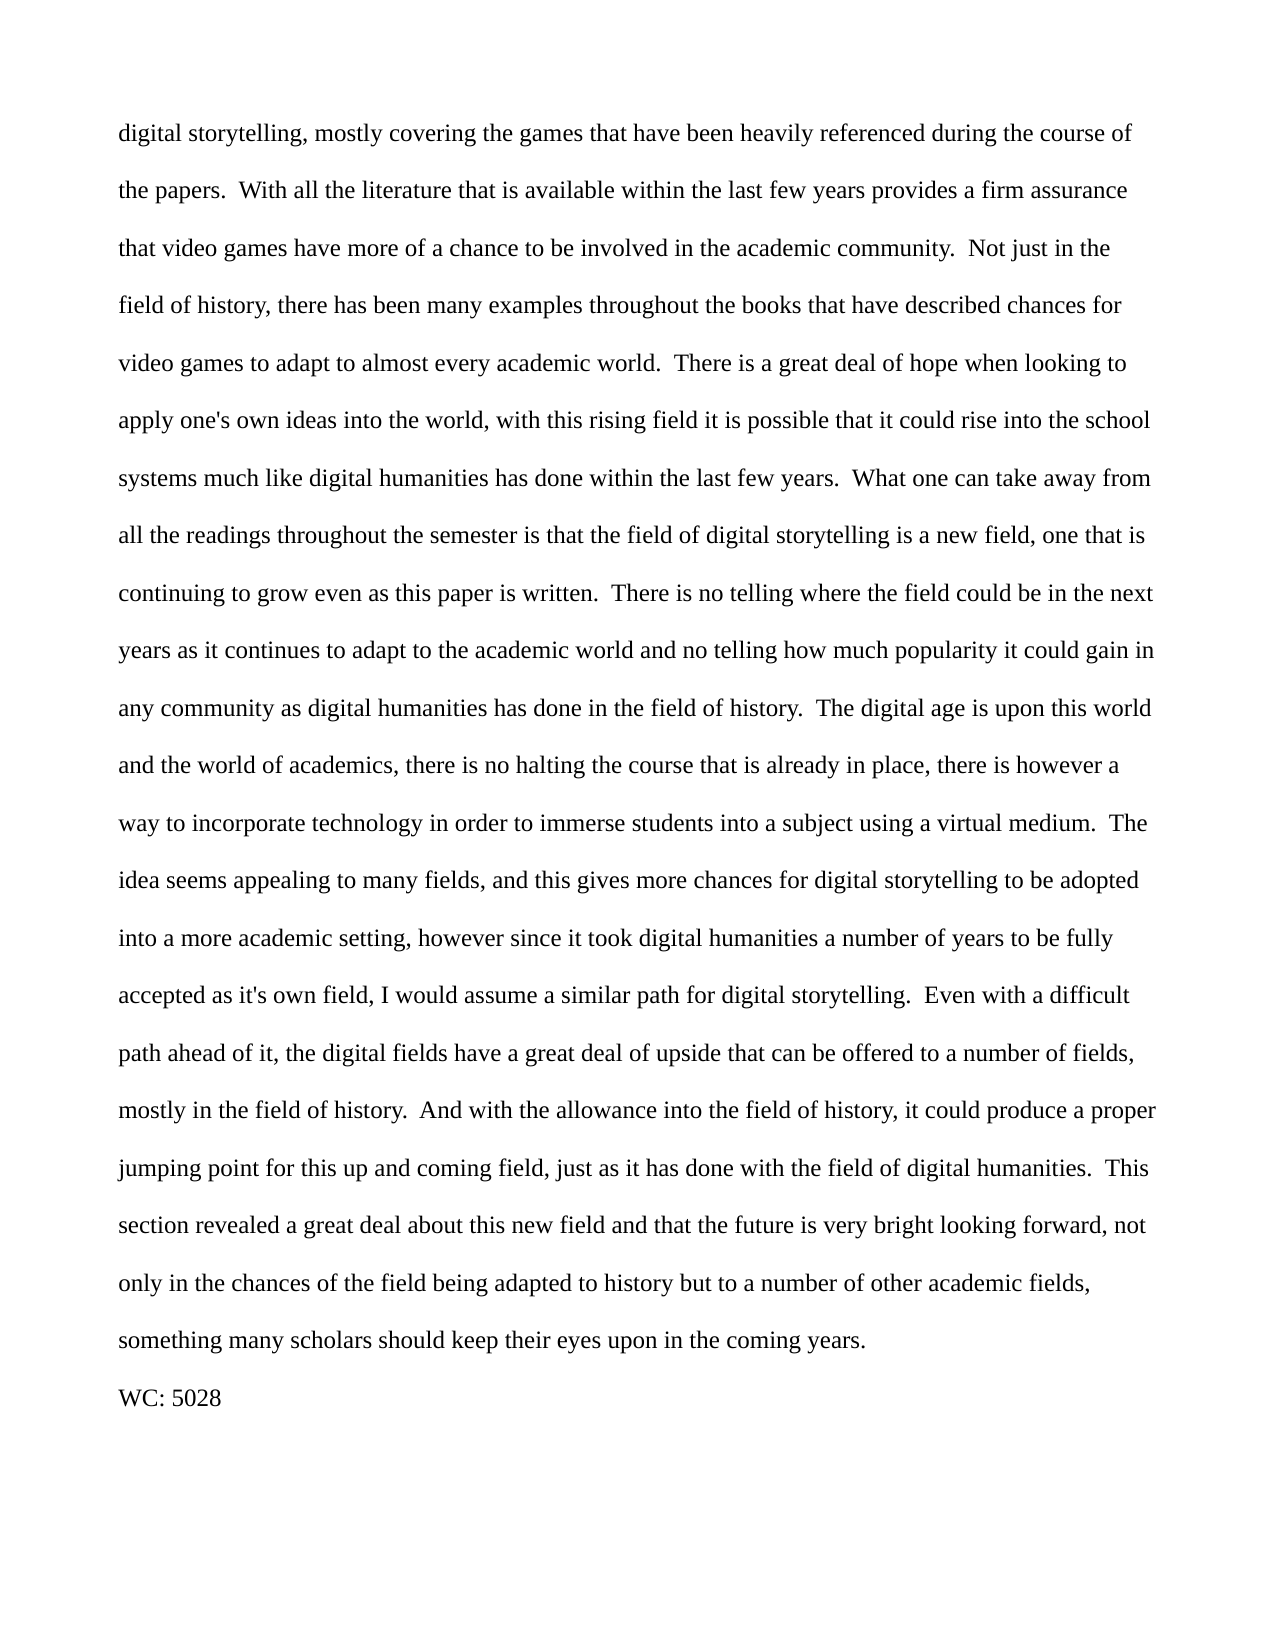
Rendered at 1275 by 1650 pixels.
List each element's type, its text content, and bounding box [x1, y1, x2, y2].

text digital storytelling, mostly covering the games that have been heavily referenced during the course of the papers. With all the literature that is available within the last few years provides a firm assurance that video games have more of a chance to be involved in the academic community. Not just in the field of history, there has been many examples throughout the books that have described chances for video games to adapt to almost every academic world. There is a great deal of hope when looking to apply one's own ideas into the world, with this rising field it is possible that it could rise into the school systems much like digital humanities has done within the last few years. What one can take away from all the readings throughout the semester is that the field of digital storytelling is a new field, one that is continuing to grow even as this paper is written. There is no telling where the field could be in the next years as it continues to adapt to the academic world and no telling how much popularity it could gain in any community as digital humanities has done in the field of history. The digital age is upon this world and the world of academics, there is no halting the course that is already in place, there is however a way to incorporate technology in order to immerse students into a subject using a virtual medium. The idea seems appealing to many fields, and this gives more chances for digital storytelling to be adopted into a more academic setting, however since it took digital humanities a number of years to be fully accepted as it's own field, I would assume a similar path for digital storytelling. Even with a difficult path ahead of it, the digital fields have a great deal of upside that can be offered to a number of fields, mostly in the field of history. And with the allowance into the field of history, it could produce a proper jumping point for this up and coming field, just as it has done with the field of digital humanities. This section revealed a great deal about this new field and that the future is very bright looking forward, not only in the chances of the field being adapted to history but to a number of other academic fields, something many scholars should keep their eyes upon in the coming years. [118, 118, 1157, 1354]
text WC: 5028 [118, 1383, 1157, 1412]
